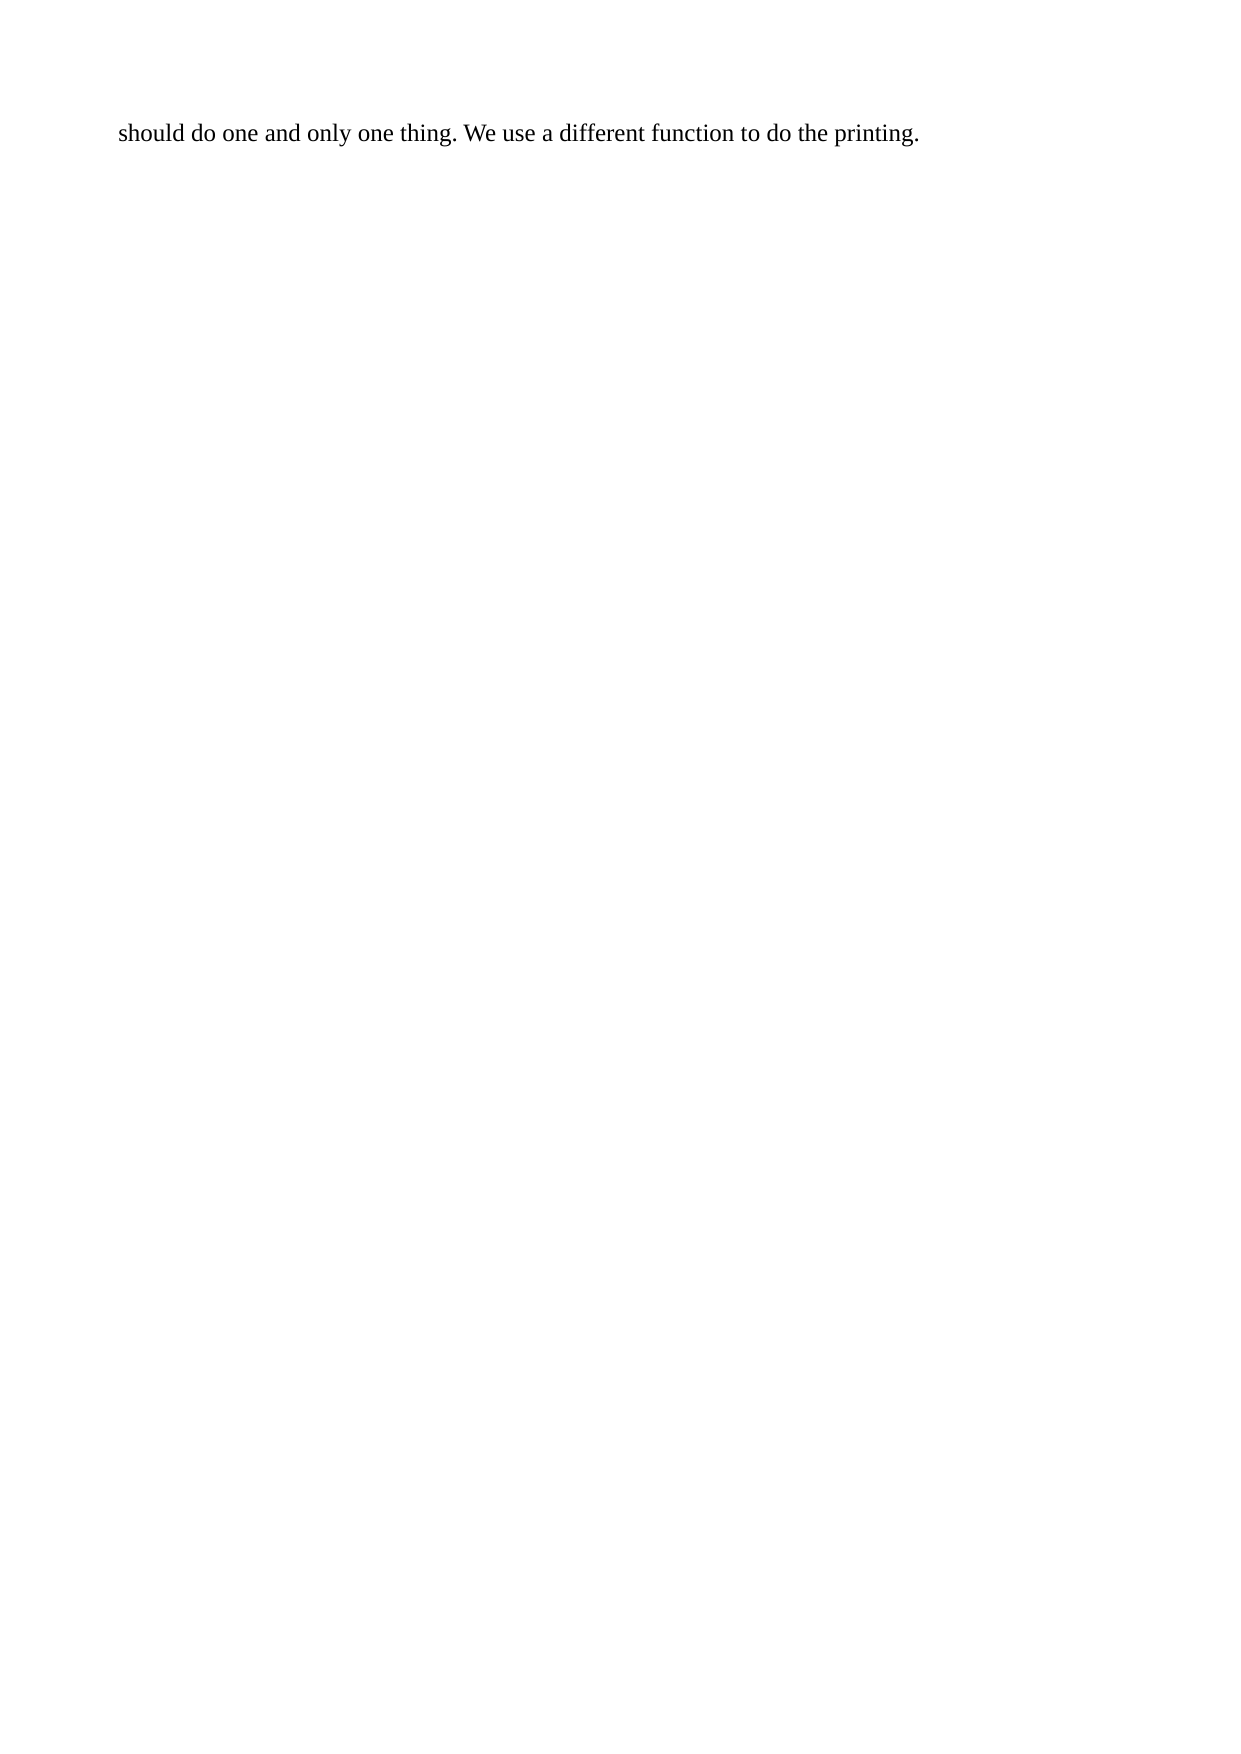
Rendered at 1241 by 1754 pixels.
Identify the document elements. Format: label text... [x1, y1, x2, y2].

text should do one and only one thing. We use a different function to do the printing. [118, 118, 1122, 147]
